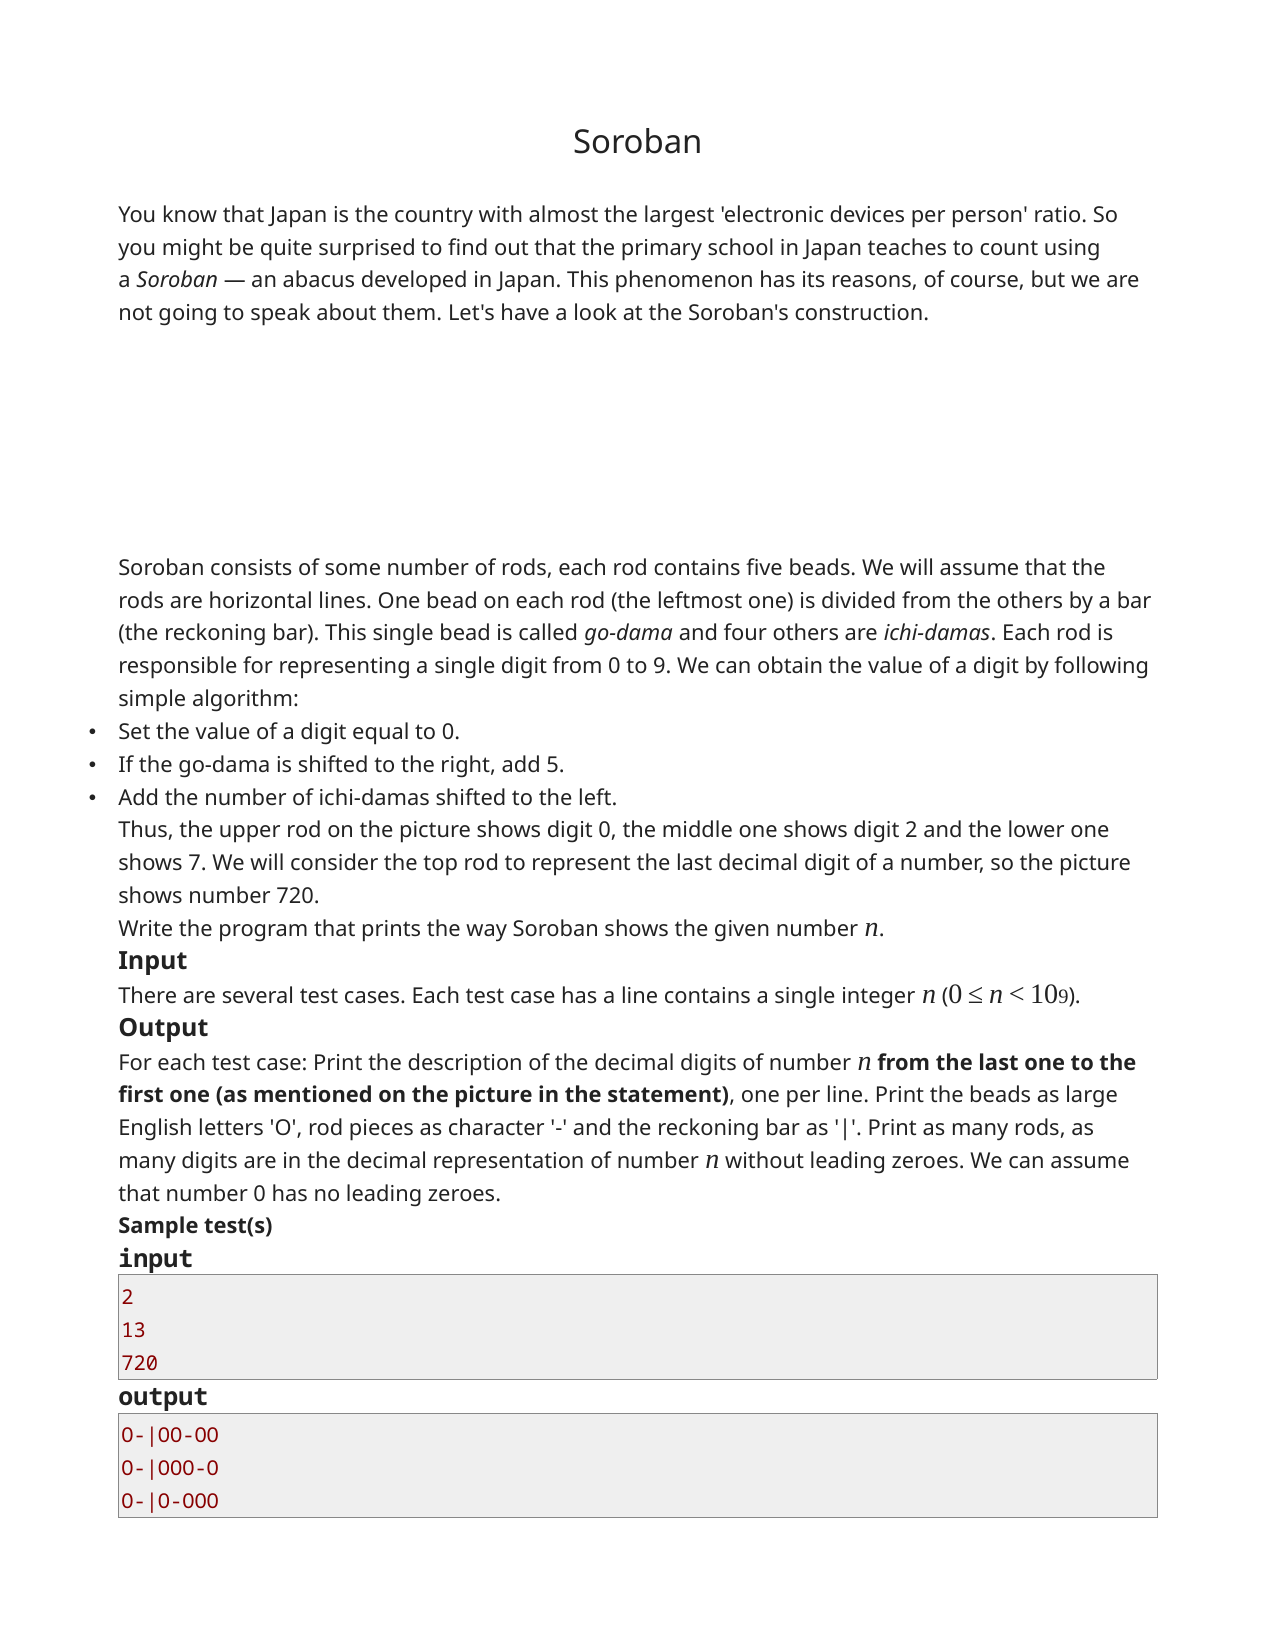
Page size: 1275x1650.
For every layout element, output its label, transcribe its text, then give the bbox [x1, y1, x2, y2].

text 720 [119, 1340, 1157, 1379]
text Sample test(s) [118, 1207, 1157, 1240]
list Add the number of ichi-damas shifted to the left. [118, 778, 1157, 811]
text O-|OOO-O [119, 1446, 1157, 1478]
text Thus, the upper rod on the picture shows digit 0, the middle one shows digit 2 and the lower one shows 7. We will consider the top rod to represent the last decimal digit of a number, so the picture shows number 720. [118, 811, 1157, 910]
list Set the value of a digit equal to 0. [118, 713, 1157, 746]
text output [118, 1380, 1157, 1413]
text 2 [119, 1275, 1157, 1307]
text You know that Japan is the country with almost the largest 'electronic devices per person' ratio. So you might be quite surprised to find out that the primary school in Japan teaches to count using a Soroban — an abacus developed in Japan. This phenomenon has its reasons, of course, but we are not going to speak about them. Let's have a look at the Soroban's construction. [118, 196, 1157, 327]
text O-|O-OOO [119, 1478, 1157, 1517]
text For each test case: Print the description of the decimal digits of number n from the last one to the first one (as mentioned on the picture in the statement), one per line. Print the beads as large English letters 'O', rod pieces as character '-' and the reckoning bar as '|'. Print as many rods, as many digits are in the decimal representation of number n without leading zeroes. We can assume that number 0 has no leading zeroes. [118, 1043, 1157, 1207]
text Soroban consists of some number of rods, each rod contains five beads. We will assume that the rods are horizontal lines. One bead on each rod (the leftmost one) is divided from the others by a bar (the reckoning bar). This single bead is called go-dama and four others are ichi-damas. Each rod is responsible for representing a single digit from 0 to 9. We can obtain the value of a digit by following simple algorithm: [118, 549, 1157, 713]
text input [118, 1240, 1157, 1274]
text 13 [119, 1307, 1157, 1340]
text Input [118, 942, 1157, 977]
text Write the program that prints the way Soroban shows the given number n. [118, 910, 1157, 942]
list If the go-dama is shifted to the right, add 5. [118, 746, 1157, 778]
text There are several test cases. Each test case has a line contains a single integer n (0 ≤ n < 109). [118, 977, 1157, 1009]
text Soroban [118, 118, 1157, 163]
text O-|OO-OO [119, 1414, 1157, 1446]
text Output [118, 1009, 1157, 1043]
